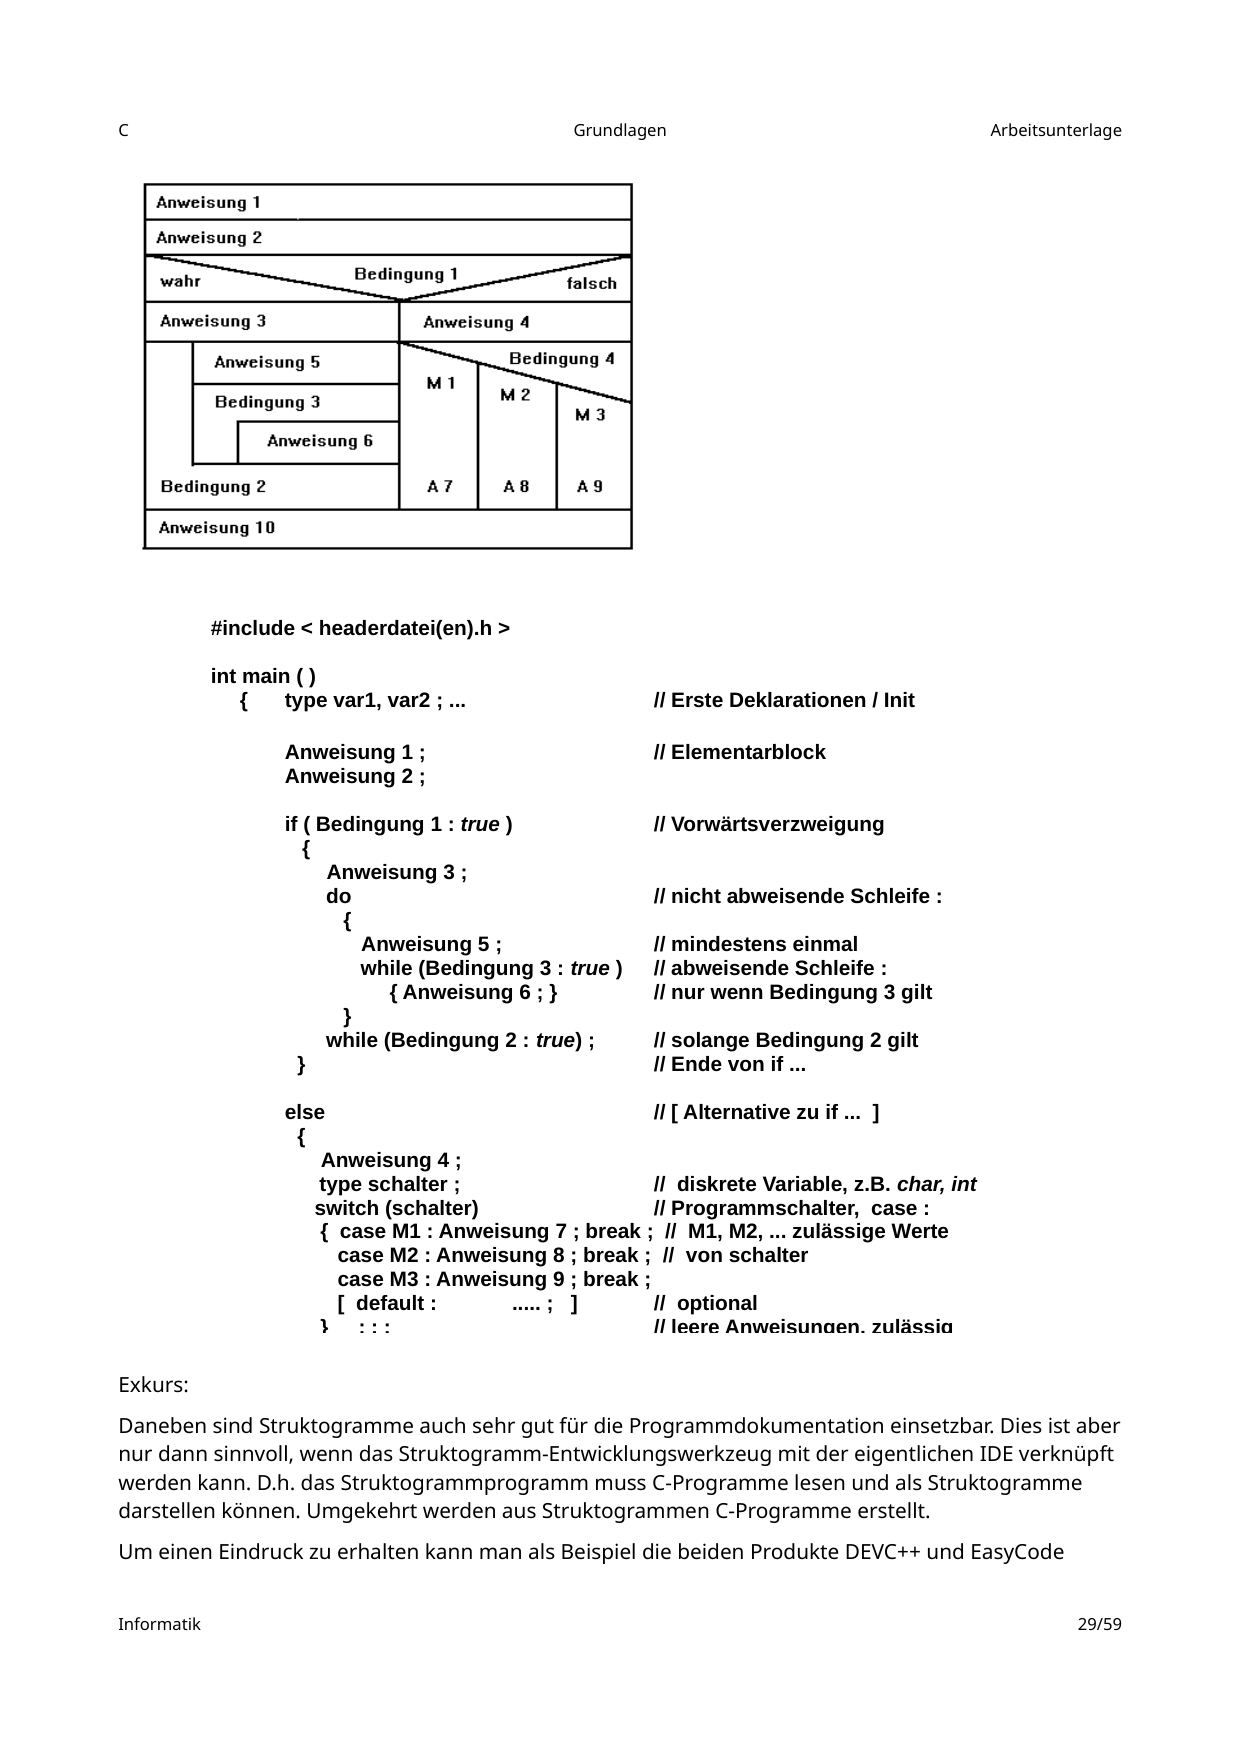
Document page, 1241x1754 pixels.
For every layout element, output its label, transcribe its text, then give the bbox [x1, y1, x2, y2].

text case M2 : Anweisung 8 ; break ; // von schalter [137, 1243, 990, 1267]
text do // nicht abweisende Schleife : [137, 884, 990, 908]
text Anweisung 2 ; [137, 764, 990, 788]
text } // Ende von if ... [137, 1052, 990, 1076]
text Anweisung 5 ; // mindestens einmal [137, 932, 990, 956]
text { Anweisung 3 ; [137, 836, 990, 884]
text while (Bedingung 3 : true ) // abweisende Schleife : [137, 956, 990, 980]
text } [137, 1004, 990, 1028]
text while (Bedingung 2 : true) ; // solange Bedingung 2 gilt [137, 1028, 990, 1052]
text if ( Bedingung 1 : true ) // Vorwärtsverzweigung [137, 812, 990, 836]
text { [137, 1123, 990, 1147]
text { Anweisung 6 ; } // nur wenn Bedingung 3 gilt [137, 980, 990, 1004]
text [ default : ..... ; ] // optional [137, 1291, 990, 1315]
text Anweisung 1 ; // Elementarblock [137, 740, 990, 764]
text case M3 : Anweisung 9 ; break ; [137, 1267, 990, 1291]
text { case M1 : Anweisung 7 ; break ; // M1, M2, ... zulässige Werte [137, 1219, 990, 1243]
text } ; ; ; // leere Anweisungen, zulässig [137, 1315, 990, 1333]
text Anweisung 4 ; [137, 1147, 990, 1171]
text Daneben sind Struktogramme auch sehr gut für die Programmdokumentation einsetzbar. Dies ist aber nur dann sinnvoll, wenn das Struktogramm-Entwicklungswerkzeug mit der eigentlichen IDE verknüpft werden kann. D.h. das Struktogrammprogramm muss C-Programme lesen und als Struktogramme darstellen können. Umgekehrt werden aus Struktogrammen C-Programme erstellt. [118, 1411, 1122, 1525]
picture [134, 179, 648, 561]
text switch (schalter) // Programmschalter, case : [137, 1195, 990, 1219]
text else // [ Alternative zu if ... ] [137, 1099, 990, 1123]
text { type var1, var2 ; ... // Erste Deklarationen / Init [137, 688, 990, 740]
text #include < headerdatei(en).h > [137, 616, 990, 640]
text { [137, 908, 990, 932]
text Exkurs: [118, 1370, 1122, 1399]
text int main ( ) [137, 664, 990, 688]
text Um einen Eindruck zu erhalten kann man als Beispiel die beiden Produkte DEVC++ und EasyCode [118, 1537, 1122, 1566]
text type schalter ; // diskrete Variable, z.B. char, int [137, 1171, 990, 1195]
